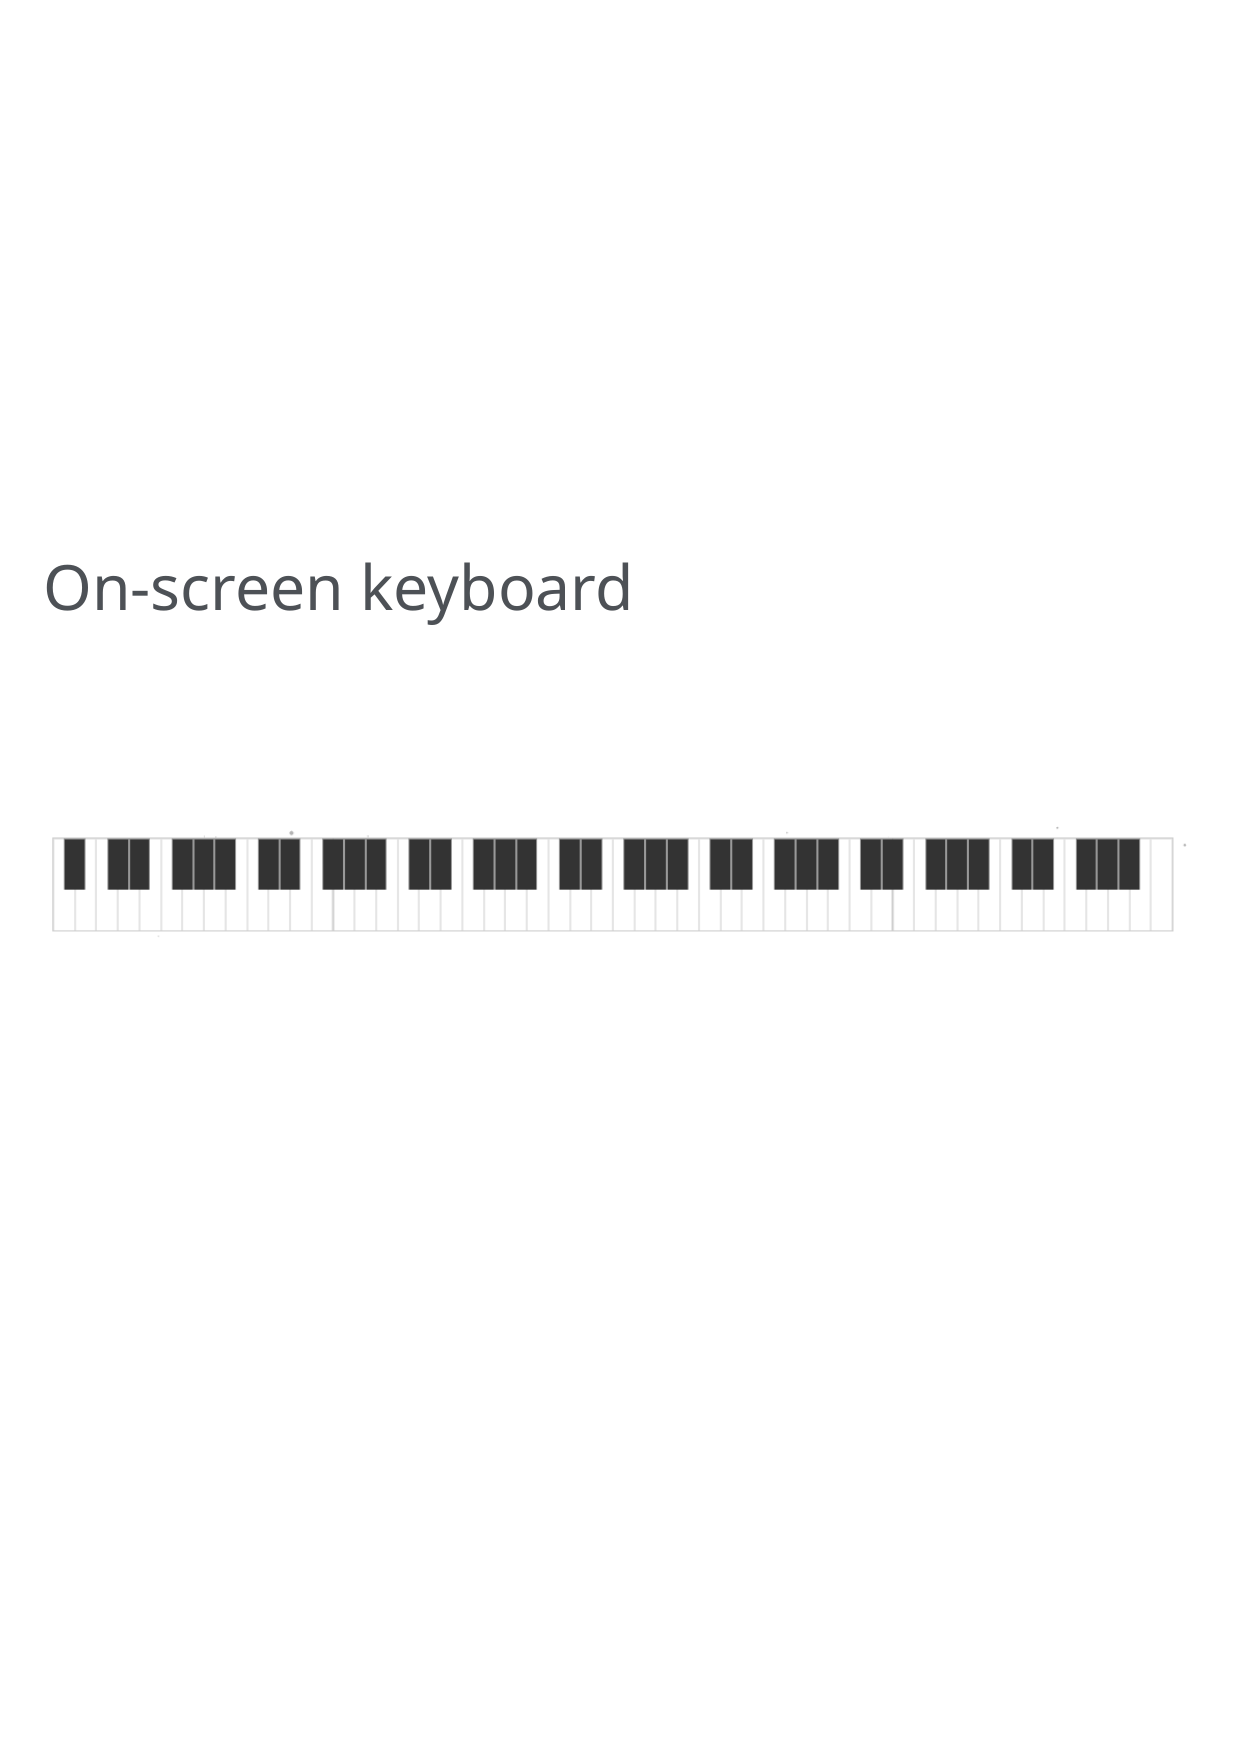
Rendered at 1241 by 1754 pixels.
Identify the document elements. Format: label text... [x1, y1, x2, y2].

picture [43, 826, 1188, 944]
text On-screen keyboard [43, 544, 1188, 629]
